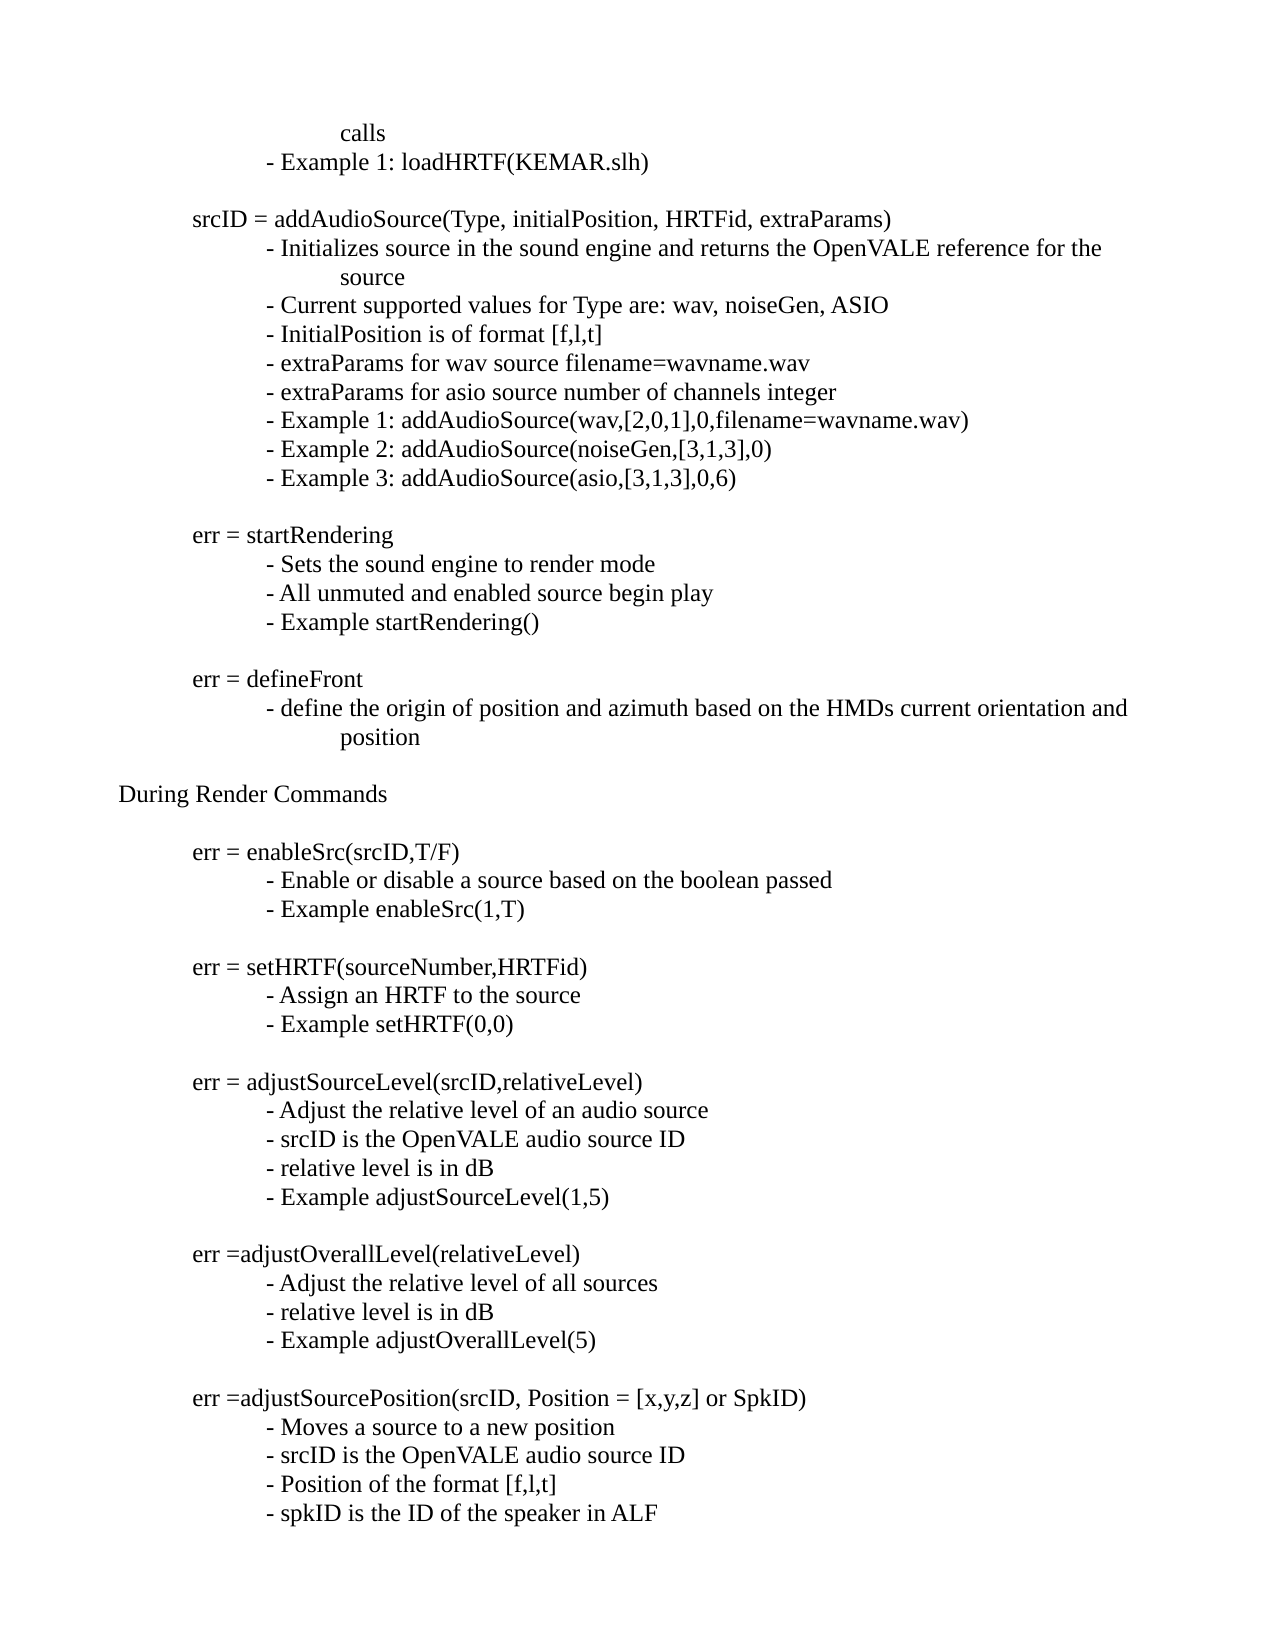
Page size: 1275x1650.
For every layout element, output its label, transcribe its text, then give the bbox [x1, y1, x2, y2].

text - Moves a source to a new position [118, 1412, 1157, 1441]
text - Adjust the relative level of all sources [118, 1268, 1157, 1297]
text - InitialPosition is of format [f,l,t] [118, 319, 1157, 348]
text - Example startRendering() [118, 607, 1157, 636]
text - Initializes source in the sound engine and returns the OpenVALE reference for the source [118, 233, 1157, 291]
text - All unmuted and enabled source begin play [118, 578, 1157, 607]
text - Example 3: addAudioSource(asio,[3,1,3],0,6) [118, 463, 1157, 492]
text - spkID is the ID of the speaker in ALF [118, 1498, 1157, 1527]
text - Example 2: addAudioSource(noiseGen,[3,1,3],0) [118, 434, 1157, 463]
text srcID = addAudioSource(Type, initialPosition, HRTFid, extraParams) [118, 204, 1157, 233]
text - Example setHRTF(0,0) [118, 1009, 1157, 1038]
text - srcID is the OpenVALE audio source ID [118, 1124, 1157, 1153]
text err =adjustOverallLevel(relativeLevel) [118, 1239, 1157, 1268]
text - relative level is in dB [118, 1153, 1157, 1182]
text - srcID is the OpenVALE audio source ID [118, 1441, 1157, 1469]
text - Current supported values for Type are: wav, noiseGen, ASIO [118, 291, 1157, 319]
text During Render Commands [118, 779, 1157, 808]
text - Example 1: loadHRTF(KEMAR.slh) [118, 147, 1157, 176]
text - extraParams for asio source number of channels integer [118, 377, 1157, 406]
text - Enable or disable a source based on the boolean passed [118, 866, 1157, 894]
text - Example 1: addAudioSource(wav,[2,0,1],0,filename=wavname.wav) [118, 406, 1157, 434]
text - Example adjustOverallLevel(5) [118, 1326, 1157, 1354]
text - Sets the sound engine to render mode [118, 549, 1157, 578]
text err = defineFront [118, 664, 1157, 693]
text err = enableSrc(srcID,T/F) [118, 837, 1157, 866]
text - extraParams for wav source filename=wavname.wav [118, 348, 1157, 377]
text err = setHRTF(sourceNumber,HRTFid) [118, 952, 1157, 981]
text - Example adjustSourceLevel(1,5) [118, 1182, 1157, 1211]
text - relative level is in dB [118, 1297, 1157, 1326]
text err = startRendering [118, 521, 1157, 549]
text - Adjust the relative level of an audio source [118, 1096, 1157, 1124]
text - Assign an HRTF to the source [118, 981, 1157, 1009]
text - Example enableSrc(1,T) [118, 894, 1157, 923]
text err = adjustSourceLevel(srcID,relativeLevel) [118, 1067, 1157, 1096]
text - define the origin of position and azimuth based on the HMDs current orientation and position [118, 693, 1157, 751]
text calls [118, 118, 1157, 147]
text err =adjustSourcePosition(srcID, Position = [x,y,z] or SpkID) [118, 1383, 1157, 1412]
text - Position of the format [f,l,t] [118, 1469, 1157, 1498]
